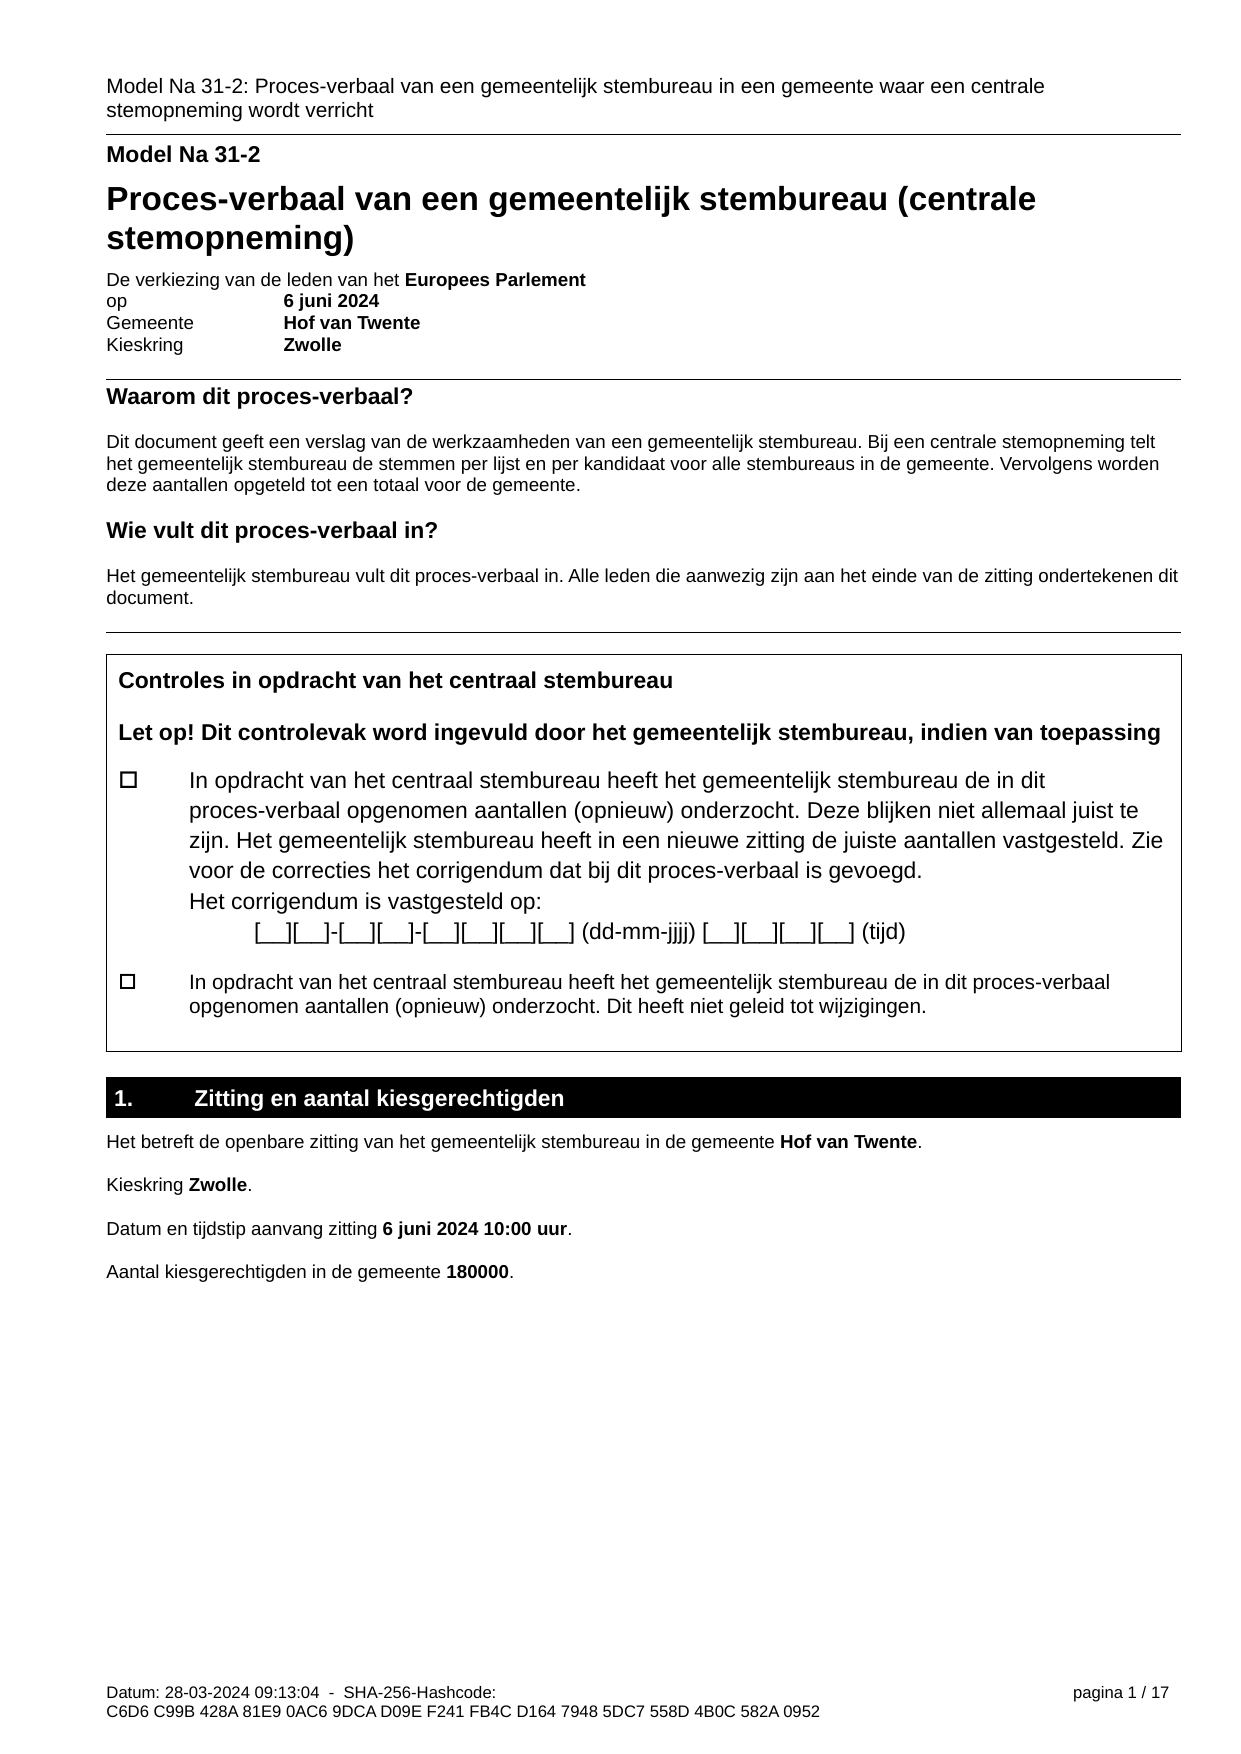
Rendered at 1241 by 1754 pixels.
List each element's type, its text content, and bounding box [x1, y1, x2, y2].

text Het gemeentelijk stembureau vult dit proces-verbaal in. Alle leden die aanwezig zijn aan het einde van de zitting ondertekenen dit document. [106, 565, 1181, 608]
text Datum en tijdstip aanvang zitting 6 juni 2024 10:00 uur. [106, 1217, 1181, 1239]
table_header op [106, 290, 283, 312]
text Dit document geeft een verslag van de werkzaamheden van een gemeentelijk stembureau. Bij een centrale stemopneming telt het gemeentelijk stembureau de stemmen per lijst en per kandidaat voor alle stembureaus in de gemeente. Vervolgens worden deze aantallen opgeteld tot een totaal voor de gemeente. [106, 431, 1181, 495]
text De verkiezing van de leden van het Europees Parlement [106, 269, 1181, 290]
table_cell Kieskring [106, 334, 283, 355]
table_cell Hof van Twente [283, 312, 1181, 333]
text Het betreft de openbare zitting van het gemeentelijk stembureau in de gemeente Hof van Twente. [106, 1131, 1181, 1153]
title Model Na 31‑2 [106, 135, 1181, 167]
table_cell Zwolle [283, 334, 1181, 355]
subtitle Proces‑verbaal van een gemeentelijk stembureau (centrale stemopneming) [106, 179, 1181, 256]
table_cell Gemeente [106, 312, 283, 333]
text Wie vult dit proces-verbaal in? [106, 517, 1181, 543]
text Waarom dit proces-verbaal? [106, 380, 1181, 409]
text Kieskring Zwolle. [106, 1174, 1181, 1196]
table_header Controles in opdracht van het centraal stembureau Let op! Dit controlevak word ingevuld door het gemeentelijk stembureau, indien van toepassing In opdracht van het centraal stembureau heeft het gemeentelijk stembureau de in dit proces‑verbaal opgenomen aantallen (opnieuw) onderzocht. Deze blijken niet allemaal juist te zijn. Het gemeentelijk stembureau heeft in een nieuwe zitting de juiste aantallen vastgesteld. Zie voor de correcties het corrigendum dat bij dit proces‑verbaal is gevoegd. Het corrigendum is vastgesteld op: [__][__]-[__][__]-[__][__][__][__] (dd-mm-jjjj) [__][__][__][__] (tijd) In opdracht van het centraal stembureau heeft het gemeentelijk stembureau de in dit proces-verbaal opgenomen aantallen (opnieuw) onderzocht. Dit heeft niet geleid tot wijzigingen. [107, 655, 1181, 1051]
table_header 6 juni 2024 [283, 290, 1181, 312]
subtitle Zitting en aantal kiesgerechtigden [111, 1082, 1177, 1114]
text Aantal kiesgerechtigden in de gemeente 180000. [106, 1260, 1181, 1282]
